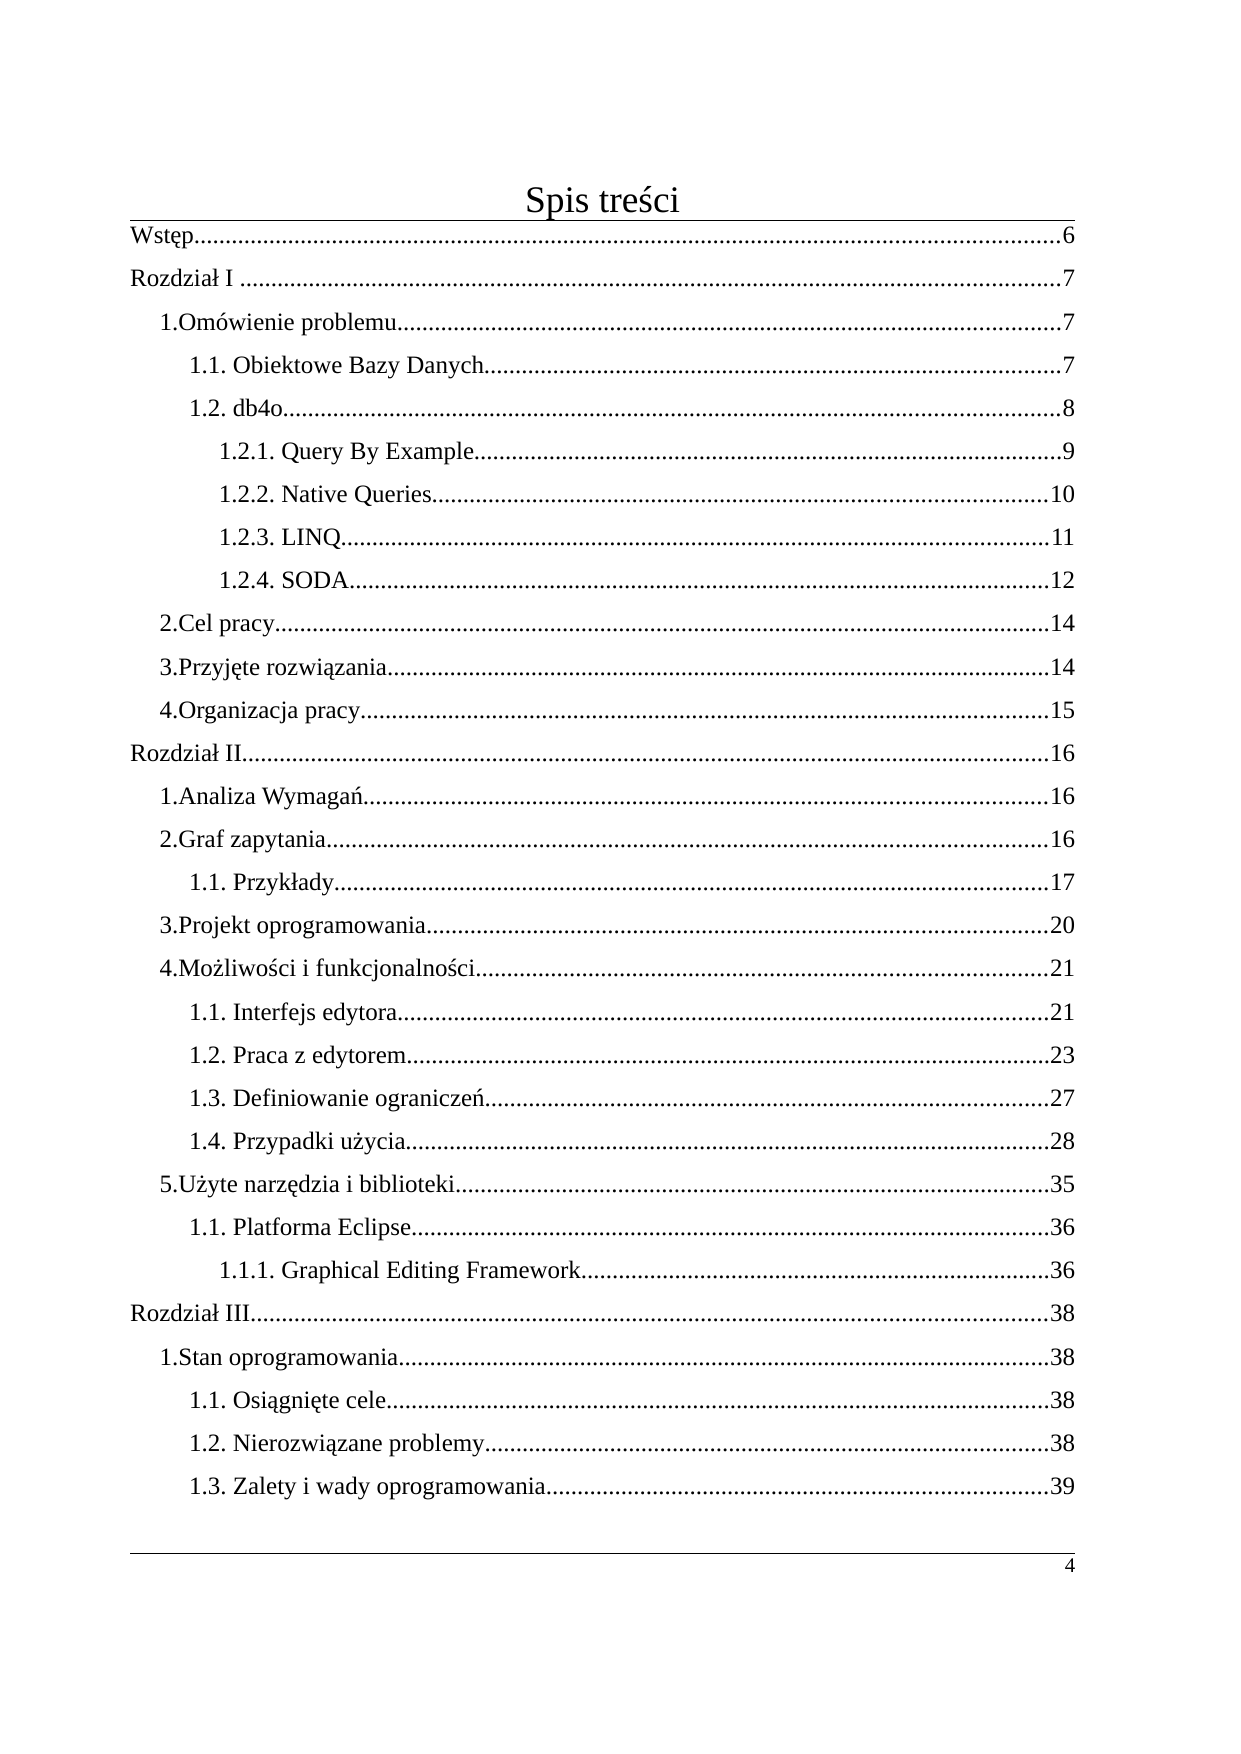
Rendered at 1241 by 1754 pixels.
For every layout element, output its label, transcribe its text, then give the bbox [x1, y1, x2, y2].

text 1.2.3. LINQ 11 [218, 522, 1075, 551]
text Wstęp 6 [130, 221, 1075, 249]
text 5.Użyte narzędzia i biblioteki 35 [159, 1169, 1075, 1198]
text 1.2. db4o 8 [189, 393, 1075, 422]
text 1.1. Interfejs edytora 21 [189, 997, 1075, 1025]
text 4.Możliwości i funkcjonalności 21 [159, 953, 1075, 982]
text 1.Stan oprogramowania 38 [159, 1342, 1075, 1370]
text 1.1.1. Graphical Editing Framework 36 [218, 1255, 1075, 1284]
text 4.Organizacja pracy 15 [159, 695, 1075, 723]
text 1.2.1. Query By Example 9 [218, 436, 1075, 465]
text 3.Przyjęte rozwiązania 14 [159, 652, 1075, 680]
text 2.Cel pracy 14 [159, 608, 1075, 637]
text 3.Projekt oprogramowania 20 [159, 910, 1075, 939]
text 1.4. Przypadki użycia 28 [189, 1126, 1075, 1155]
text 1.1. Przykłady 17 [189, 867, 1075, 896]
text 1.1. Platforma Eclipse 36 [189, 1212, 1075, 1241]
text 1.3. Zalety i wady oprogramowania 39 [189, 1471, 1075, 1500]
text 2.Graf zapytania 16 [159, 824, 1075, 853]
text 1.Analiza Wymagań 16 [159, 781, 1075, 810]
text 1.2.4. SODA 12 [218, 565, 1075, 594]
text Rozdział II 16 [130, 738, 1075, 767]
text 1.3. Definiowanie ograniczeń 27 [189, 1083, 1075, 1112]
text Rozdział III 38 [130, 1298, 1075, 1327]
text Rozdział I 7 [130, 263, 1075, 292]
text 1.1. Obiektowe Bazy Danych 7 [189, 350, 1075, 378]
text 1.2.2. Native Queries 10 [218, 479, 1075, 508]
text 1.1. Osiągnięte cele 38 [189, 1385, 1075, 1413]
text 1.Omówienie problemu 7 [159, 307, 1075, 335]
subtitle Spis treści [130, 177, 1075, 220]
text 1.2. Praca z edytorem 23 [189, 1040, 1075, 1068]
text 1.2. Nierozwiązane problemy 38 [189, 1428, 1075, 1457]
